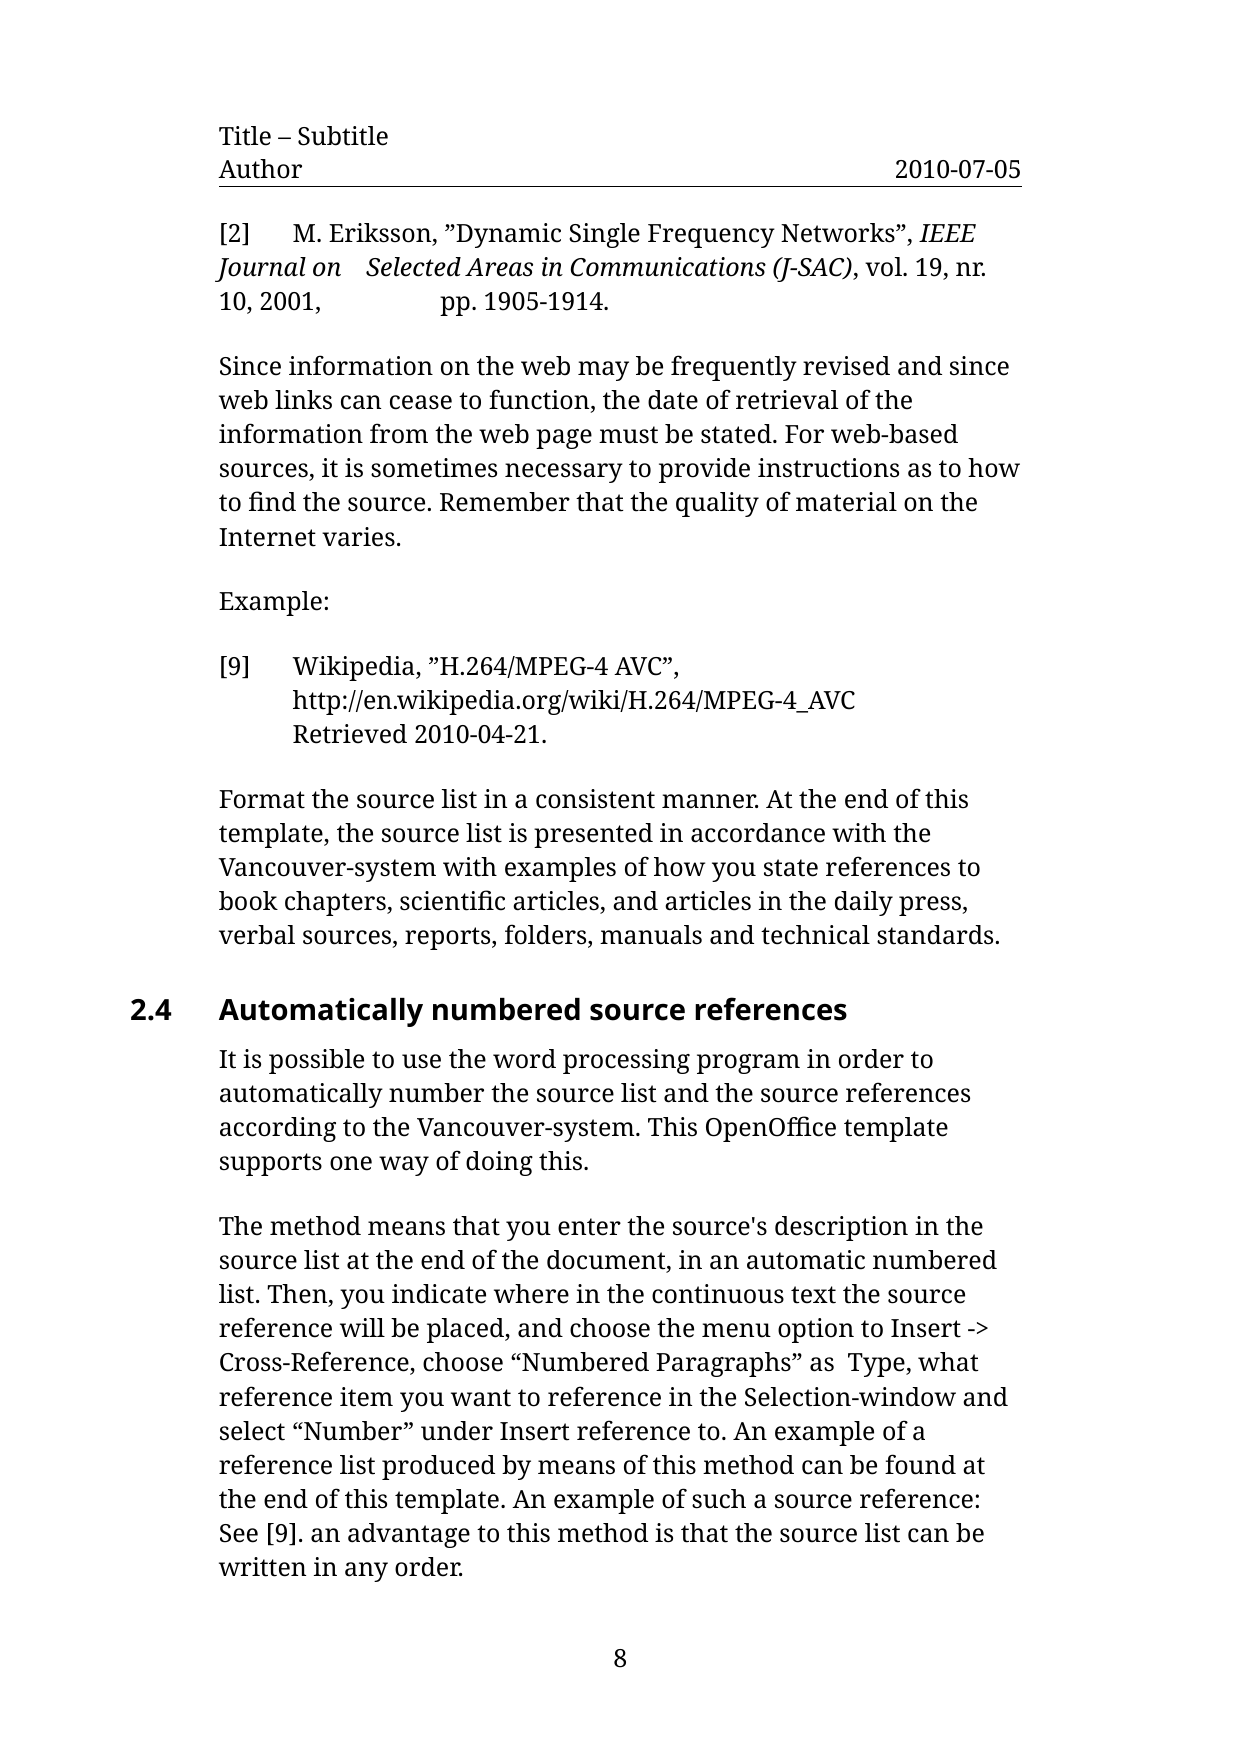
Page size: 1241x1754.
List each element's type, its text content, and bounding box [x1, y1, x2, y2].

text [2] M. Eriksson, ”Dynamic Single Frequency Networks”, IEEE Journal on Selected Areas in Communications (J-SAC), vol. 19, nr. 10, 2001, pp. 1905-1914. [218, 216, 1022, 318]
text Format the source list in a consistent manner. At the end of this template, the source list is presented in accordance with the Vancouver-system with examples of how you state references to book chapters, scientific articles, and articles in the daily press, verbal sources, reports, folders, manuals and technical standards. [218, 782, 1022, 952]
text Example: [218, 584, 1022, 618]
subtitle Automatically numbered source references [130, 989, 1022, 1029]
text Since information on the web may be frequently revised and since web links can cease to function, the date of retrieval of the information from the web page must be stated. For web-based sources, it is sometimes necessary to provide instructions as to how to find the source. Remember that the quality of material on the Internet varies. [218, 349, 1022, 553]
text The method means that you enter the source's description in the source list at the end of the document, in an automatic numbered list. Then, you indicate where in the continuous text the source reference will be placed, and choose the menu option to Insert -> Cross-Reference, choose “Numbered Paragraphs” as Type, what reference item you want to reference in the Selection-window and select “Number” under Insert reference to. An example of a reference list produced by means of this method can be found at the end of this template. An example of such a source reference: See [9]. an advantage to this method is that the source list can be written in any order. [218, 1209, 1022, 1583]
text [9] Wikipedia, ”H.264/MPEG-4 AVC”, http://en.wikipedia.org/wiki/H.264/MPEG-4_AVC Retrieved 2010-04-21. [218, 649, 1022, 751]
text It is possible to use the word processing program in order to automatically number the source list and the source references according to the Vancouver-system. This OpenOffice template supports one way of doing this. [218, 1042, 1022, 1178]
